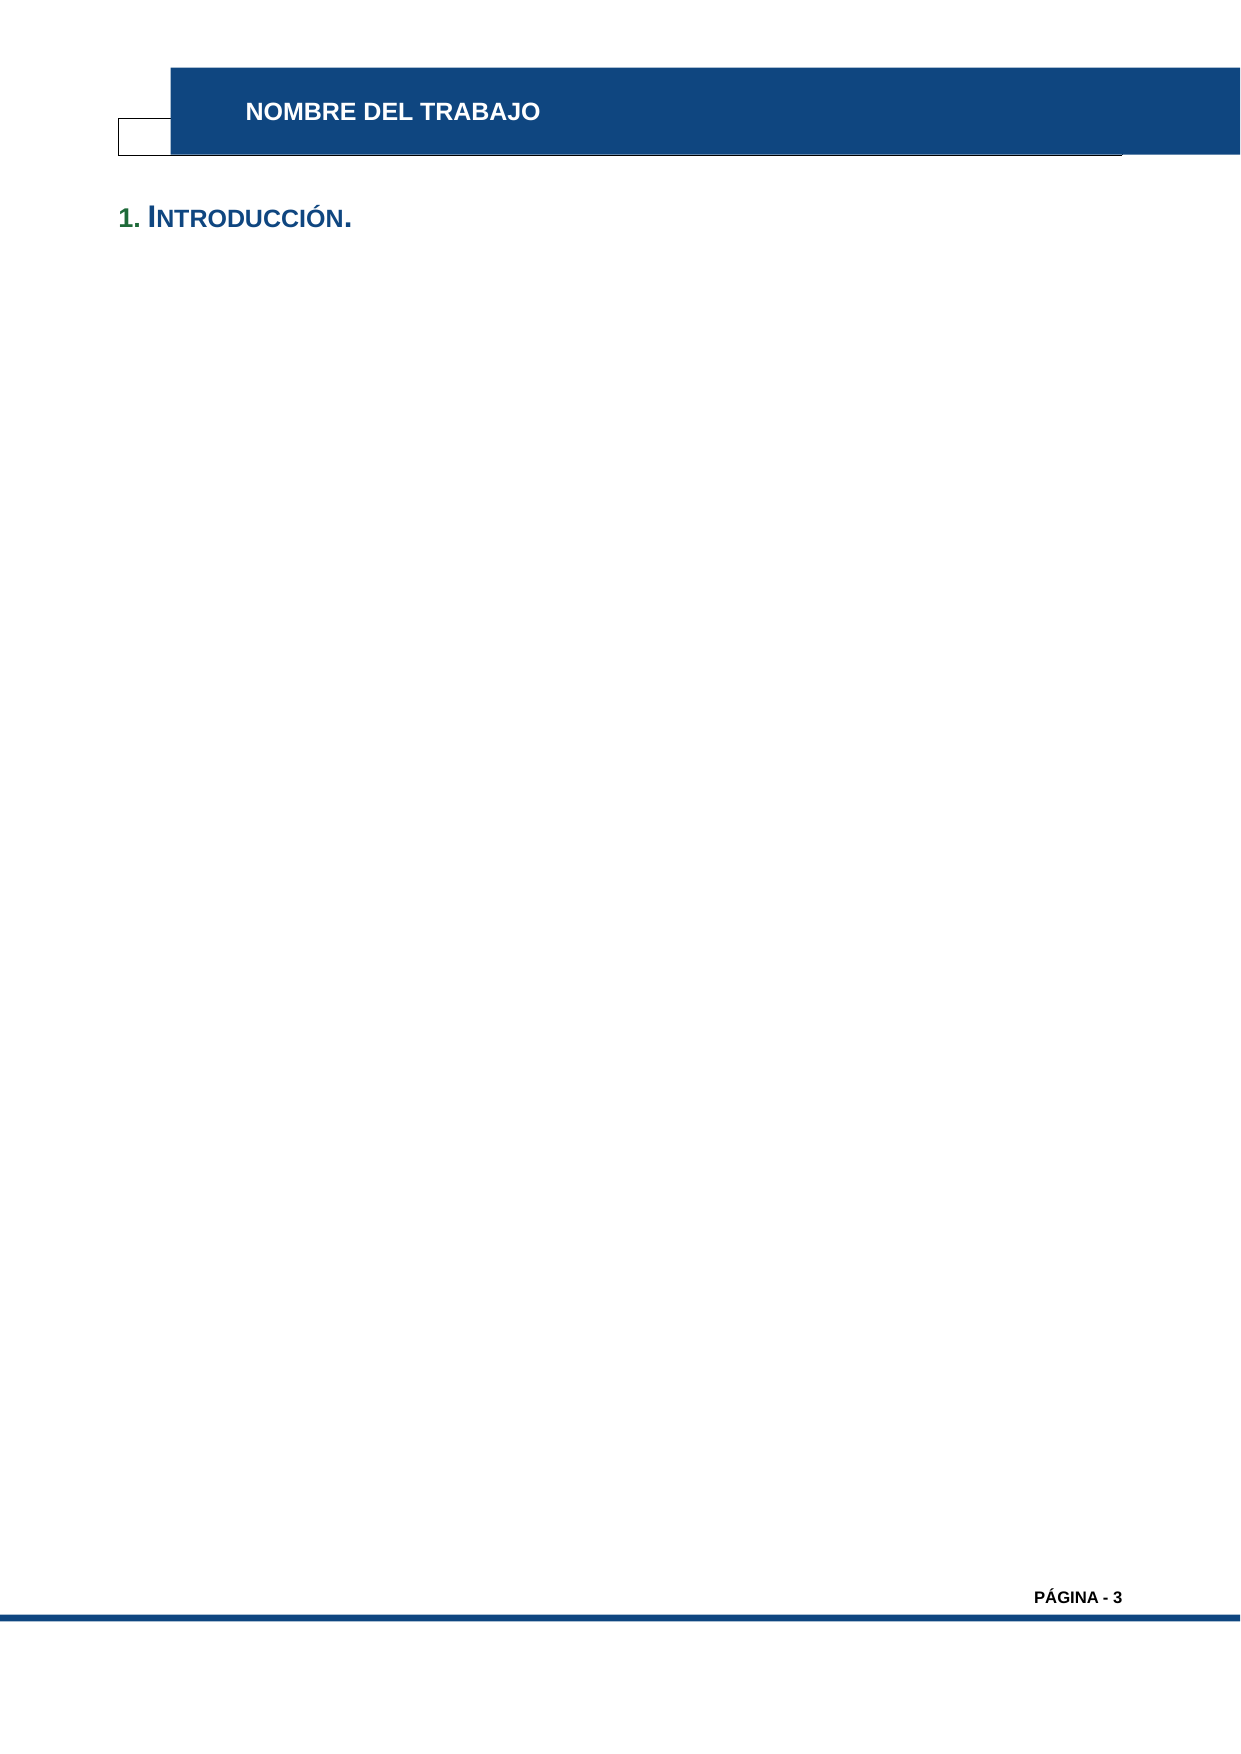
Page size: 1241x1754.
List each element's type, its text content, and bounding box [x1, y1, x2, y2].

subtitle Introducción. [118, 198, 1122, 234]
